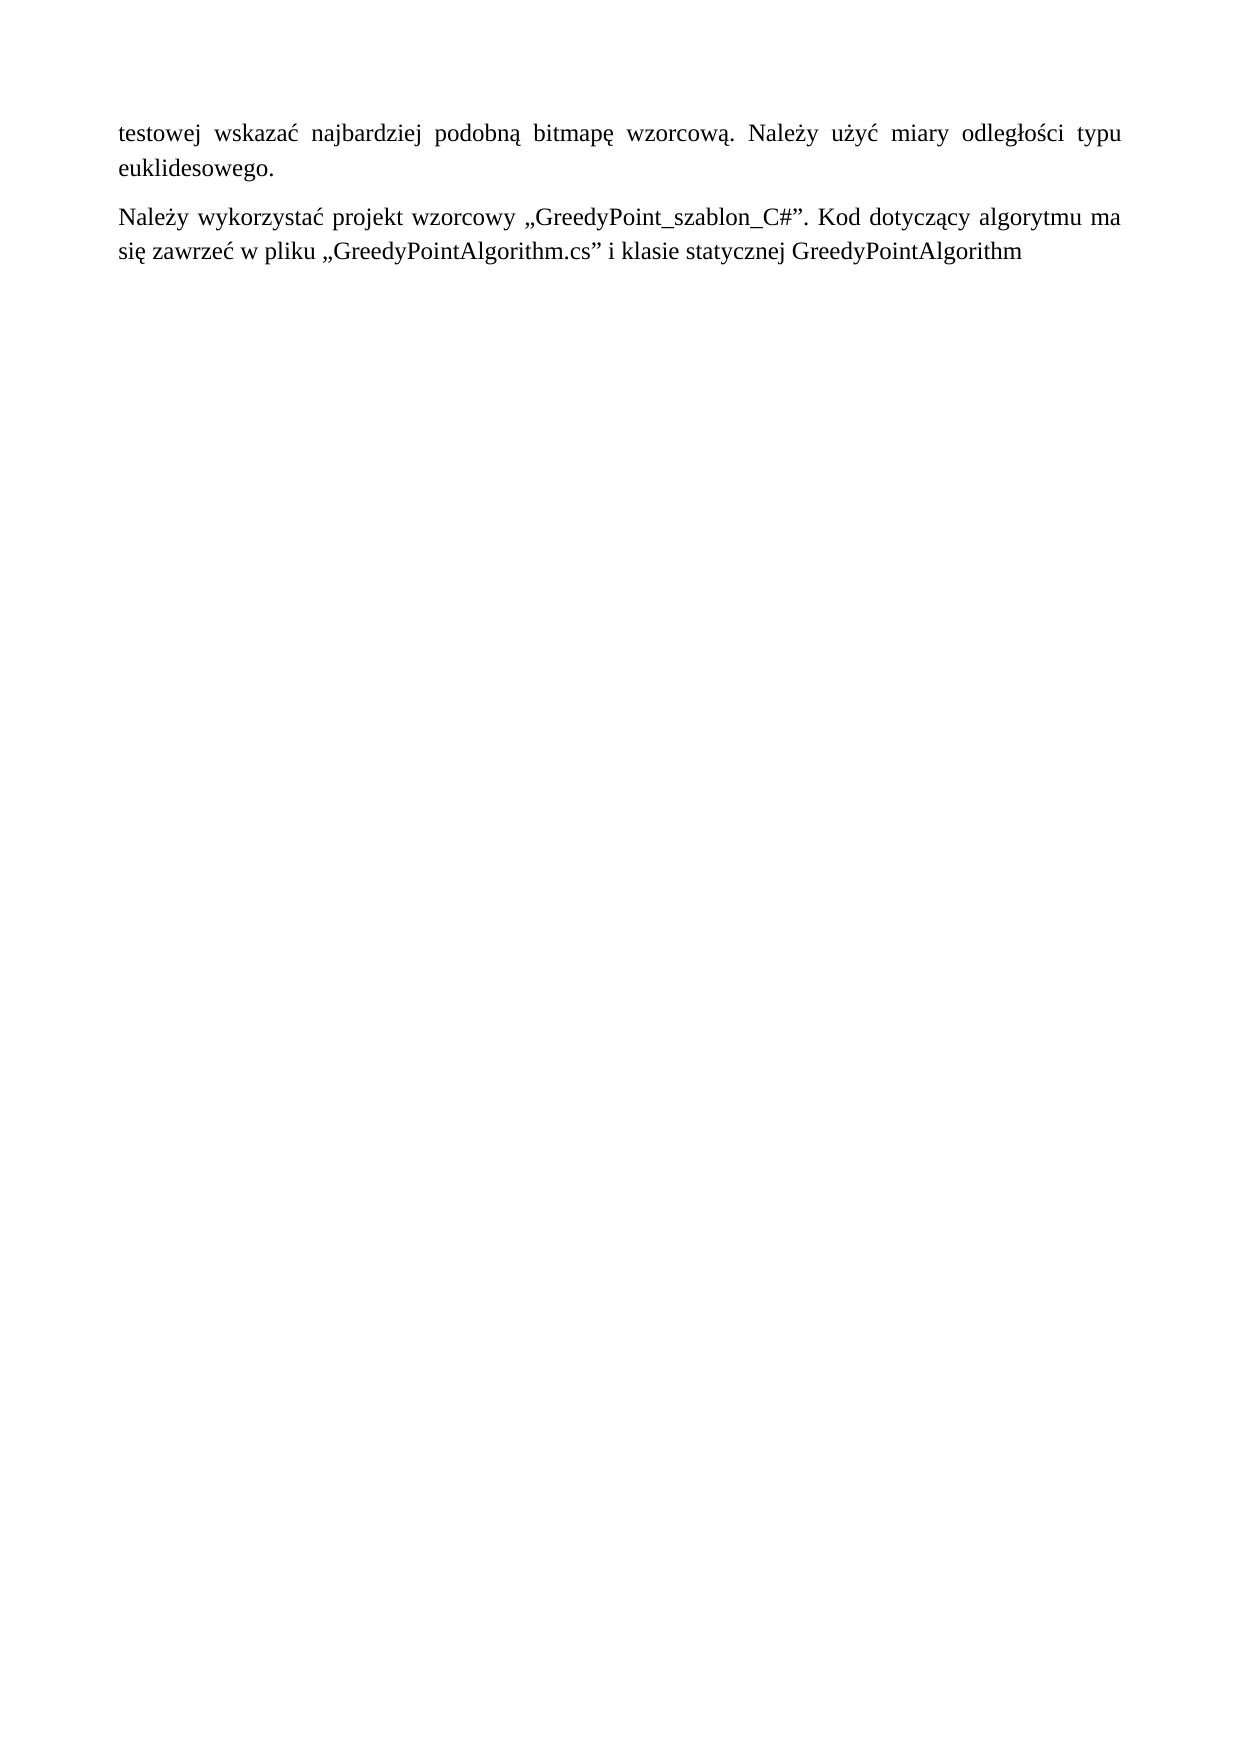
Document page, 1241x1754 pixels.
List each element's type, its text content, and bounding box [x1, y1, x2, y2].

text Należy wykorzystać projekt wzorcowy „GreedyPoint_szablon_C#”. Kod dotyczący algorytmu ma się zawrzeć w pliku „GreedyPointAlgorithm.cs” i klasie statycznej GreedyPointAlgorithm [118, 202, 1122, 265]
text testowej wskazać najbardziej podobną bitmapę wzorcową. Należy użyć miary odległości typu euklidesowego. [118, 118, 1122, 181]
